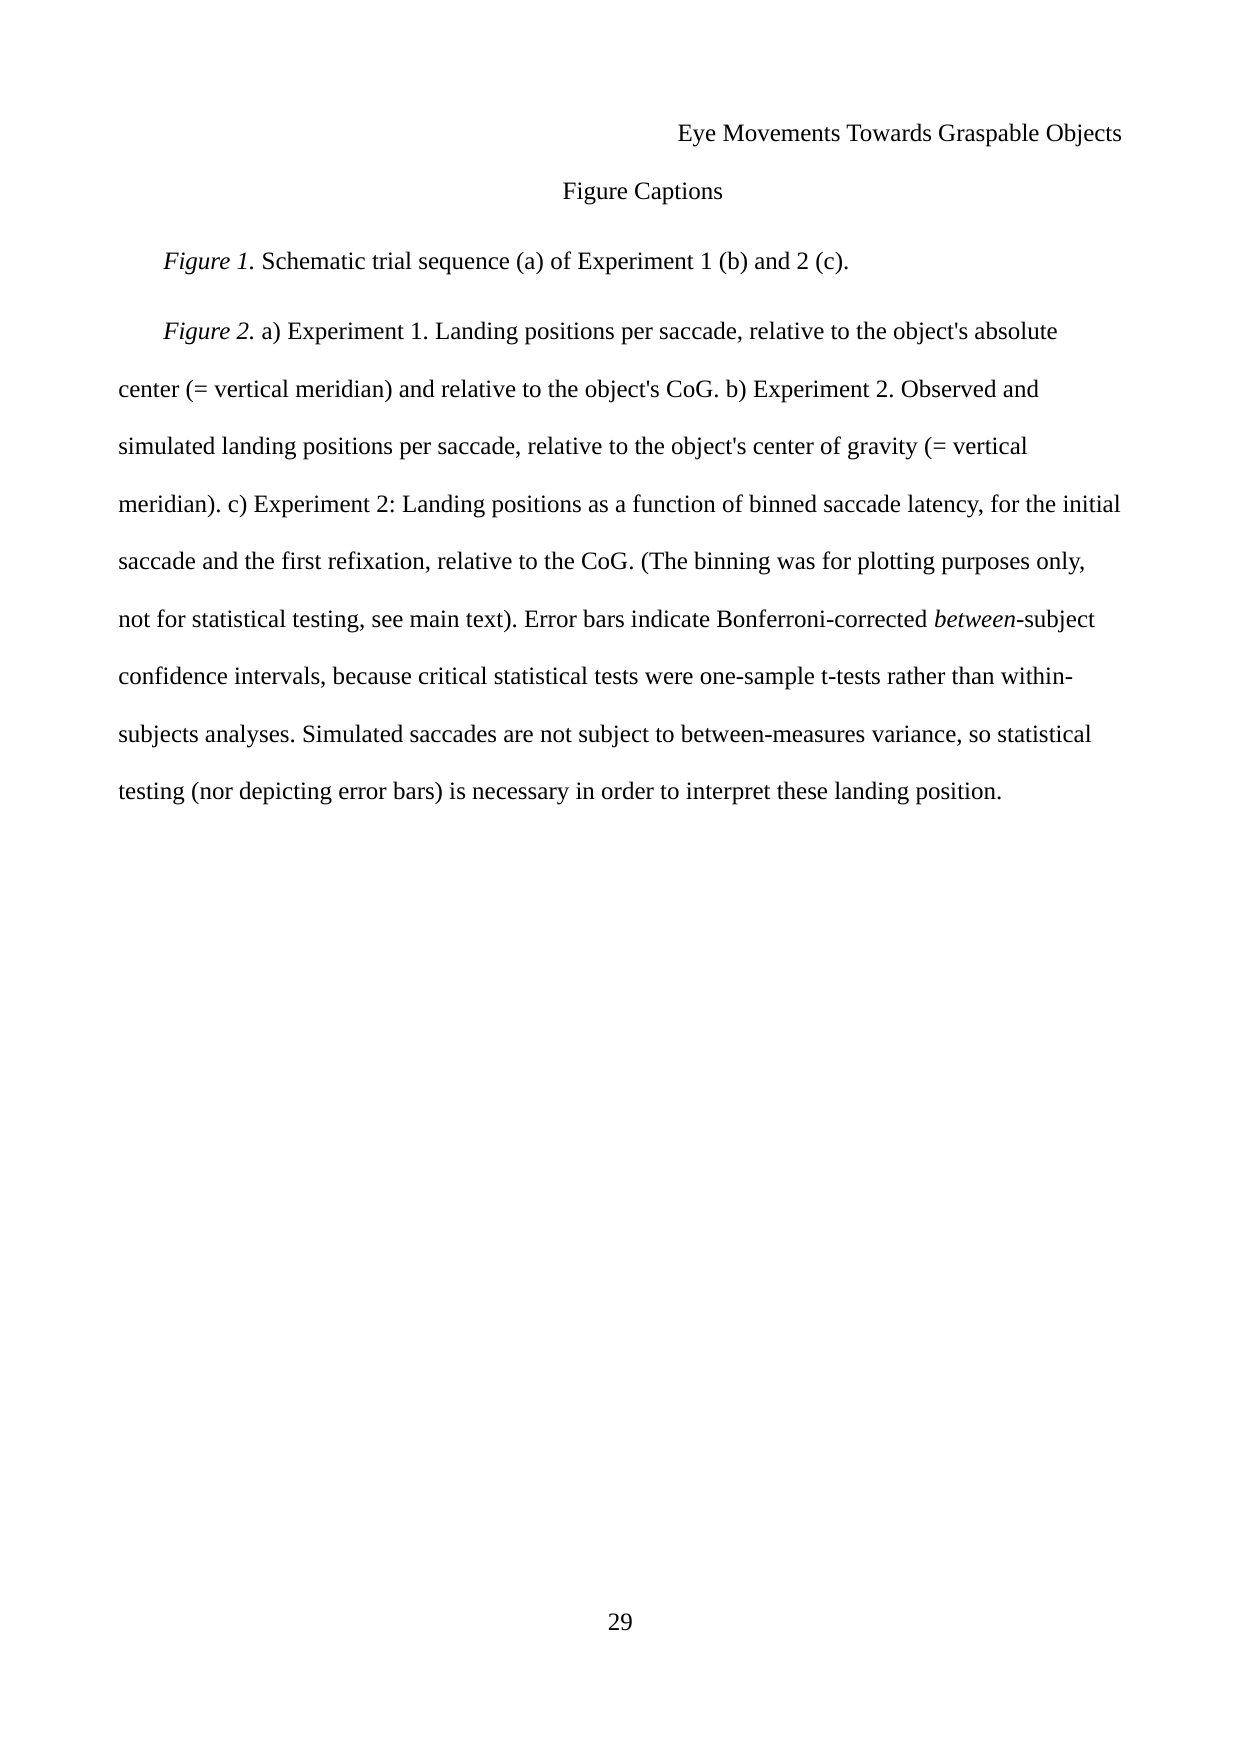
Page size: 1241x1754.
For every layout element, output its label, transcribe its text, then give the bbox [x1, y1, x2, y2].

text Figure 2. a) Experiment 1. Landing positions per saccade, relative to the object's absolute center (= vertical meridian) and relative to the object's CoG. b) Experiment 2. Observed and simulated landing positions per saccade, relative to the object's center of gravity (= vertical meridian). c) Experiment 2: Landing positions as a function of binned saccade latency, for the initial saccade and the first refixation, relative to the CoG. (The binning was for plotting purposes only, not for statistical testing, see main text). Error bars indicate Bonferroni-corrected between-subject confidence intervals, because critical statistical tests were one-sample t-tests rather than within-subjects analyses. Simulated saccades are not subject to between-measures variance, so statistical testing (nor depicting error bars) is necessary in order to interpret these landing position. [118, 316, 1122, 805]
text Figure Captions [118, 176, 1122, 205]
text Figure 1. Schematic trial sequence (a) of Experiment 1 (b) and 2 (c). [118, 246, 1122, 275]
